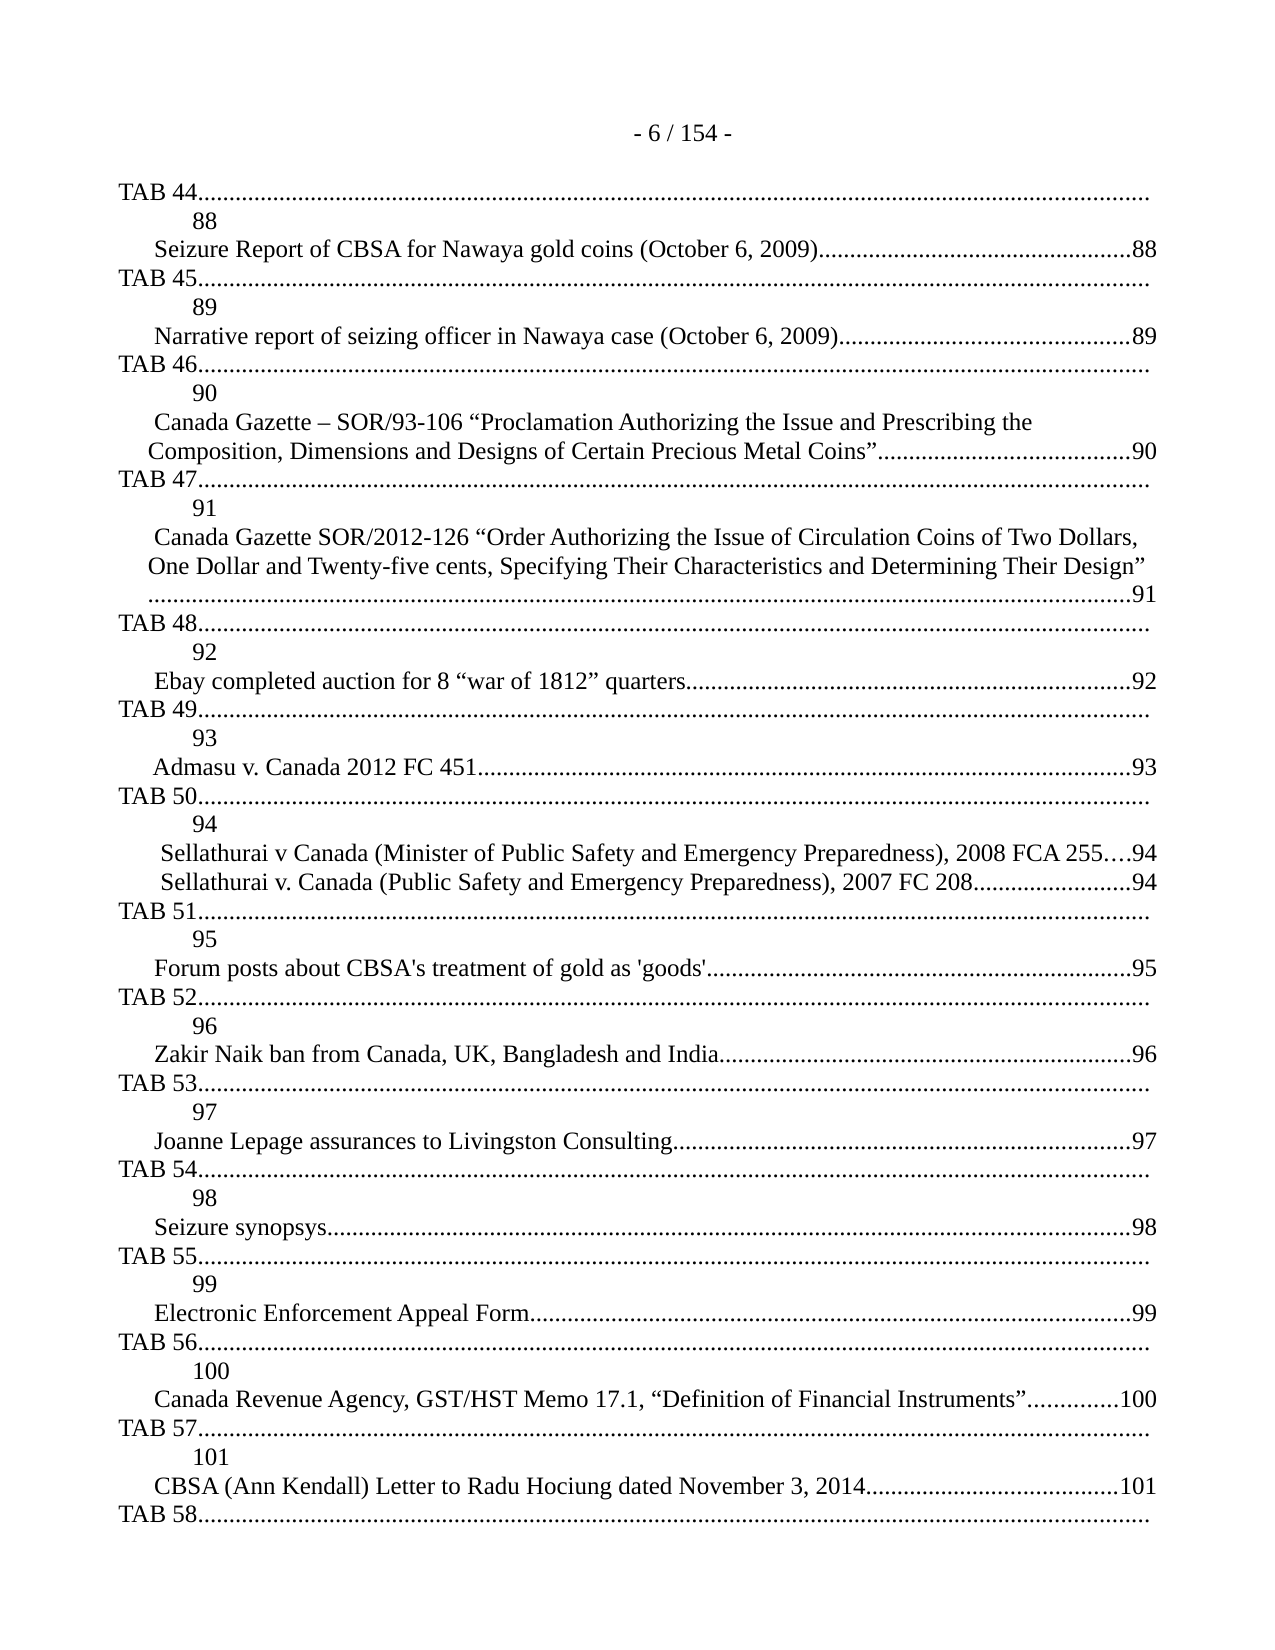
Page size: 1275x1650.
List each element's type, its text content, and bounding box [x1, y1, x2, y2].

subtitle Ebay completed auction for 8 “war of 1812” quarters 92 [148, 666, 1157, 694]
subtitle TAB 52 96 [118, 982, 1157, 1039]
subtitle Canada Gazette – SOR/93-106 “Proclamation Authorizing the Issue and Prescribing the Composition, Dimensions and Designs of Certain Precious Metal Coins” 90 [148, 407, 1157, 464]
subtitle TAB 49 93 [118, 694, 1157, 752]
subtitle TAB 56 100 [118, 1327, 1157, 1384]
subtitle TAB 55 99 [118, 1241, 1157, 1298]
subtitle TAB 58 102 [118, 1499, 1157, 1528]
subtitle TAB 53 97 [118, 1068, 1157, 1126]
subtitle TAB 51 95 [118, 896, 1157, 953]
subtitle Forum posts about CBSA's treatment of gold as 'goods' 95 [148, 953, 1157, 982]
subtitle TAB 47 91 [118, 464, 1157, 522]
subtitle Electronic Enforcement Appeal Form 99 [148, 1298, 1157, 1327]
subtitle Narrative report of seizing officer in Nawaya case (October 6, 2009) 89 [148, 321, 1157, 349]
subtitle Joanne Lepage assurances to Livingston Consulting 97 [148, 1126, 1157, 1154]
subtitle Sellathurai v Canada (Minister of Public Safety and Emergency Preparedness), 2008 FCA 255 94 [148, 838, 1157, 867]
subtitle Canada Gazette SOR/2012-126 “Order Authorizing the Issue of Circulation Coins of Two Dollars, One Dollar and Twenty-five cents, Specifying Their Characteristics and Determining Their Design” 91 [148, 522, 1157, 608]
subtitle TAB 44 88 [118, 177, 1157, 234]
subtitle TAB 46 90 [118, 349, 1157, 407]
subtitle CBSA (Ann Kendall) Letter to Radu Hociung dated November 3, 2014 101 [148, 1471, 1157, 1499]
subtitle TAB 57 101 [118, 1413, 1157, 1471]
subtitle Seizure Report of CBSA for Nawaya gold coins (October 6, 2009) 88 [148, 234, 1157, 263]
subtitle TAB 45 89 [118, 263, 1157, 321]
subtitle TAB 50 94 [118, 781, 1157, 838]
subtitle Canada Revenue Agency, GST/HST Memo 17.1, “Definition of Financial Instruments” 100 [148, 1384, 1157, 1413]
subtitle Seizure synopsys 98 [148, 1212, 1157, 1241]
subtitle Zakir Naik ban from Canada, UK, Bangladesh and India 96 [148, 1039, 1157, 1068]
subtitle TAB 54 98 [118, 1154, 1157, 1212]
subtitle Admasu v. Canada 2012 FC 451 93 [148, 752, 1157, 781]
subtitle Sellathurai v. Canada (Public Safety and Emergency Preparedness), 2007 FC 208 94 [148, 867, 1157, 896]
subtitle TAB 48 92 [118, 608, 1157, 666]
